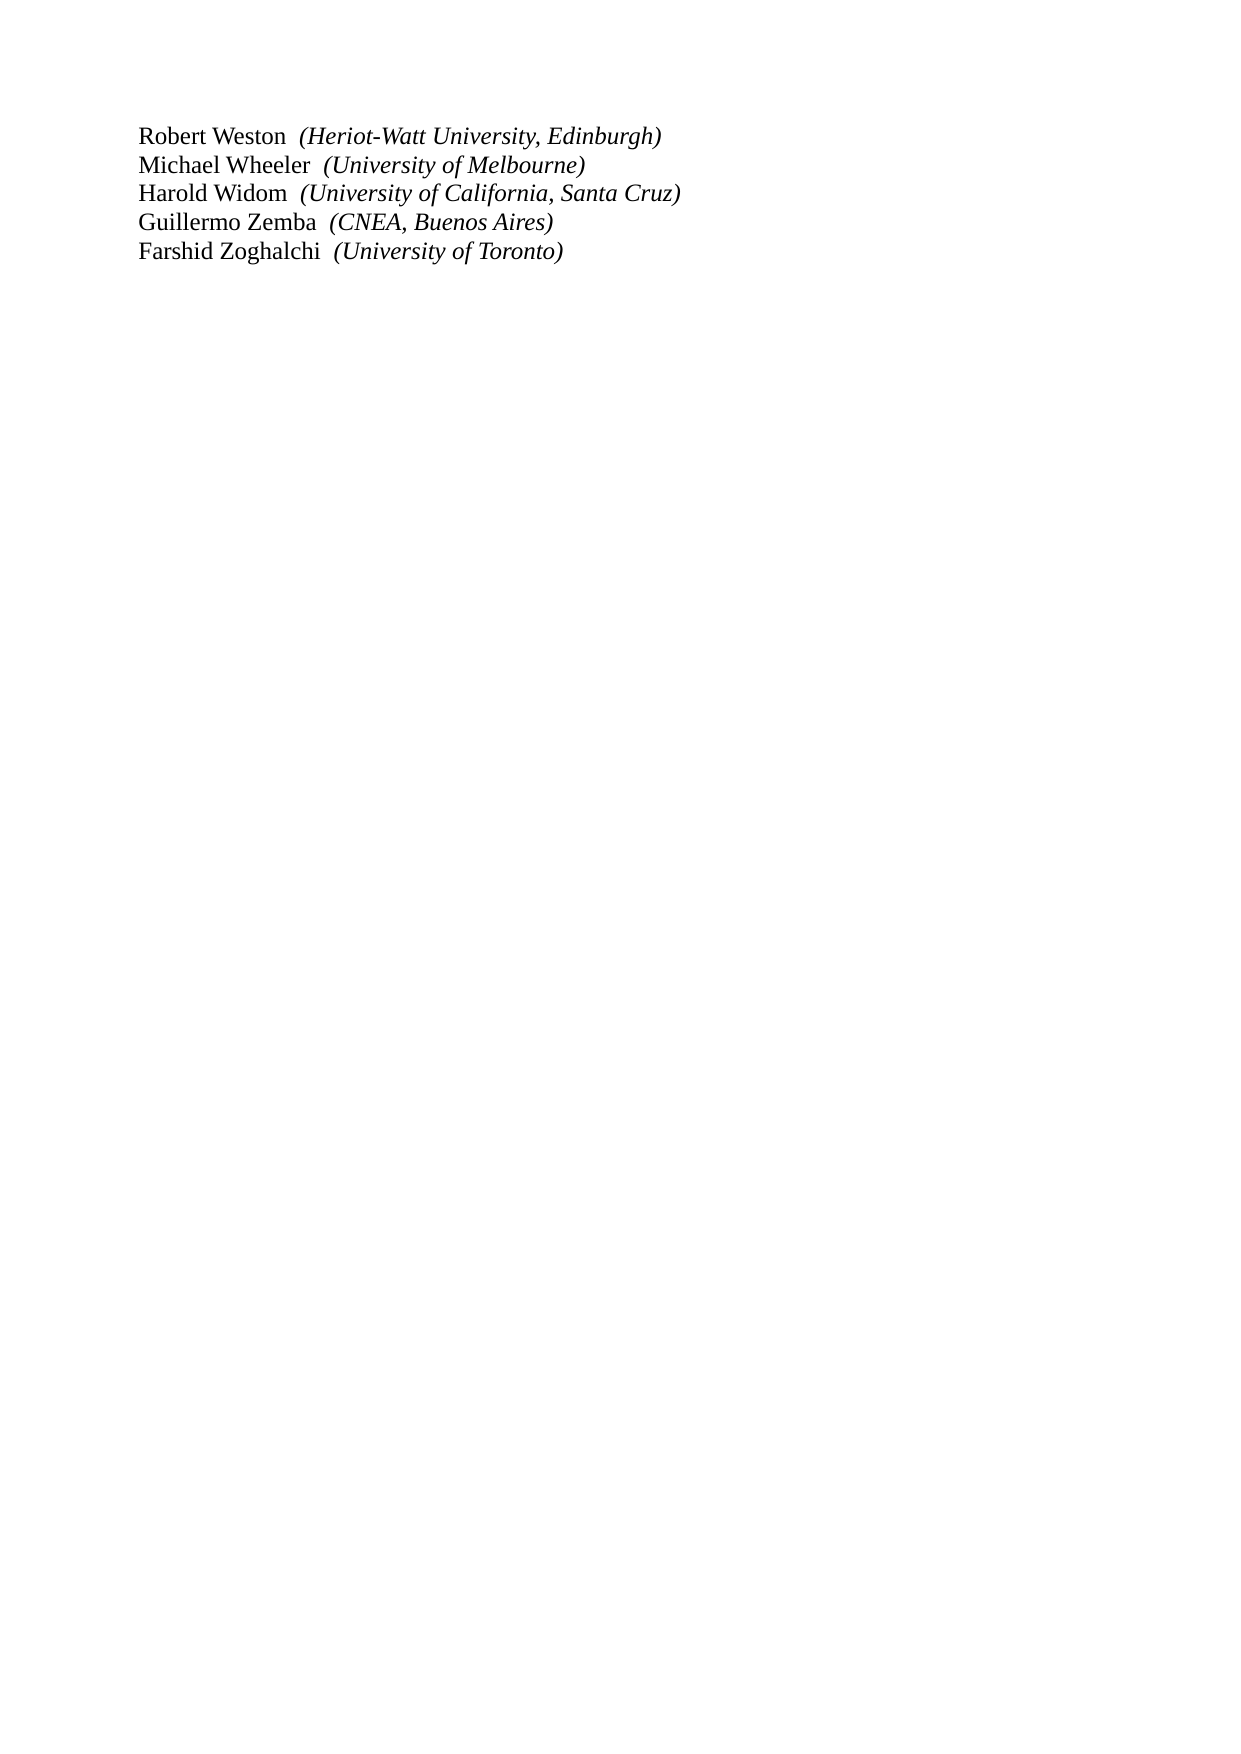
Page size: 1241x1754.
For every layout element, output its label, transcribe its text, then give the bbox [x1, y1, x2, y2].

table_header Robert Weston (Heriot-Watt University, Edinburgh) Michael Wheeler (University of Melbourne) Harold Widom (University of California, Santa Cruz) Guillermo Zemba (CNEA, Buenos Aires) Farshid Zoghalchi (University of Toronto) [135, 118, 1122, 268]
table_header [118, 118, 135, 268]
